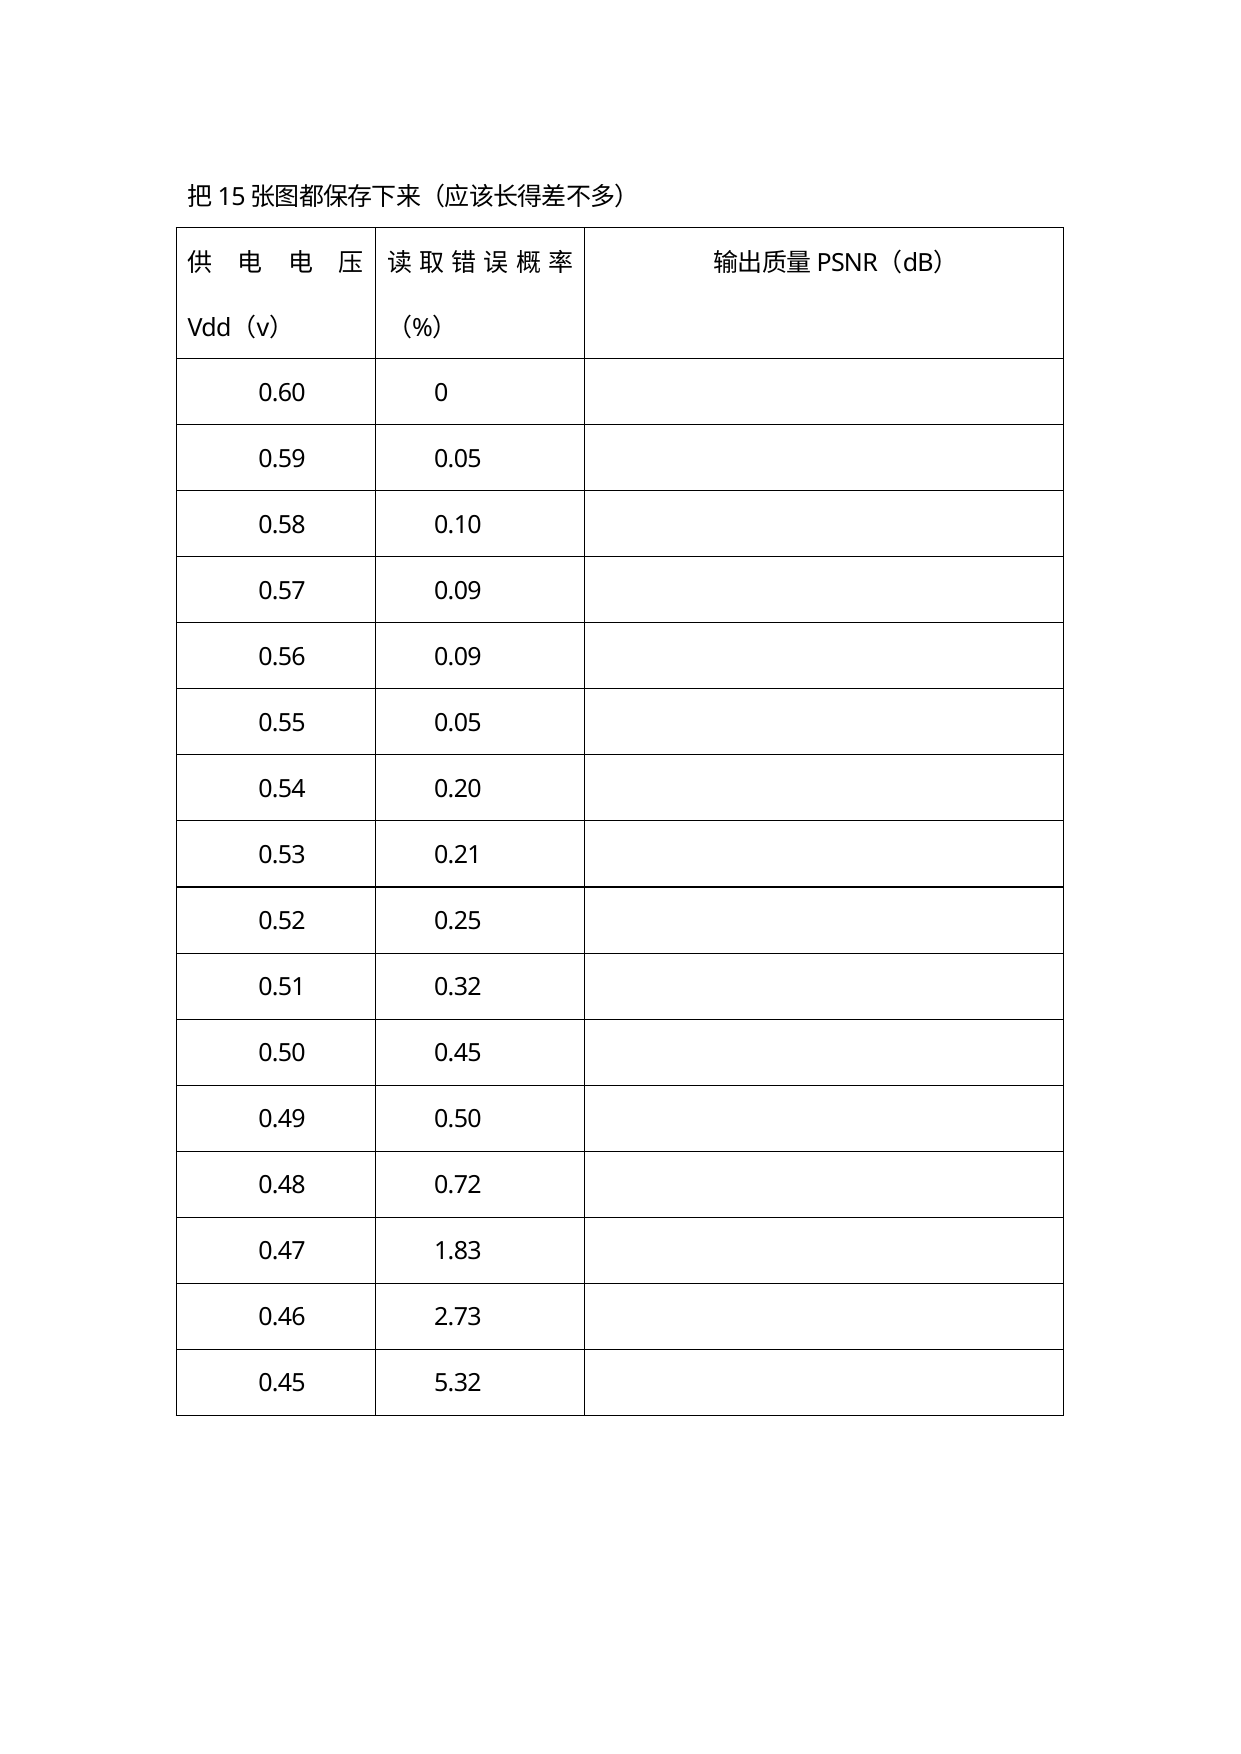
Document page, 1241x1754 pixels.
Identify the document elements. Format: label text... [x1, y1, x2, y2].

table_cell 0.47 [177, 1218, 375, 1283]
table_cell 0.52 [177, 888, 375, 952]
table_cell 0.57 [177, 557, 375, 622]
text 把15张图都保存下来（应该长得差不多） [187, 162, 1053, 227]
table_cell [585, 425, 1063, 490]
table_cell [585, 1350, 1063, 1415]
table_cell 0.25 [376, 888, 584, 952]
table_cell 0.55 [177, 689, 375, 754]
table_cell 0.05 [376, 689, 584, 754]
table_cell 0.59 [177, 425, 375, 490]
table_cell 0.09 [376, 557, 584, 622]
table_cell [585, 821, 1063, 886]
table_cell 0.49 [177, 1086, 375, 1151]
table_cell 0.05 [376, 425, 584, 490]
table_cell 0 [376, 359, 584, 424]
table_cell [585, 888, 1063, 952]
table_cell 0.45 [177, 1350, 375, 1415]
table_cell [585, 689, 1063, 754]
table_cell 0.53 [177, 821, 375, 886]
table_cell 0.32 [376, 954, 584, 1018]
table_cell 0.20 [376, 755, 584, 820]
table_cell 5.32 [376, 1350, 584, 1415]
table_header 输出质量PSNR（dB） [585, 228, 1063, 358]
table_cell 0.60 [177, 359, 375, 424]
table_cell 0.09 [376, 623, 584, 688]
table_cell [585, 359, 1063, 424]
table_cell [585, 755, 1063, 820]
table_cell [585, 1218, 1063, 1283]
table_cell 0.58 [177, 491, 375, 556]
table_cell 0.51 [177, 954, 375, 1018]
table_cell 0.50 [376, 1086, 584, 1151]
table_cell 0.46 [177, 1284, 375, 1349]
table_cell [585, 954, 1063, 1018]
table_cell [585, 1284, 1063, 1349]
table_cell 0.21 [376, 821, 584, 886]
table_header 读取错误概率（%） [376, 228, 584, 358]
table_cell [585, 1020, 1063, 1084]
table_cell 0.56 [177, 623, 375, 688]
table_cell [585, 491, 1063, 556]
table_cell 0.45 [376, 1020, 584, 1084]
table_cell [585, 557, 1063, 622]
table_cell [585, 623, 1063, 688]
table_cell 0.48 [177, 1152, 375, 1217]
table_cell 2.73 [376, 1284, 584, 1349]
table_cell 1.83 [376, 1218, 584, 1283]
table_cell 0.50 [177, 1020, 375, 1084]
table_cell 0.54 [177, 755, 375, 820]
table_cell [585, 1086, 1063, 1151]
table_header 供电电压Vdd（v） [177, 228, 375, 358]
table_cell [585, 1152, 1063, 1217]
table_cell 0.10 [376, 491, 584, 556]
table_cell 0.72 [376, 1152, 584, 1217]
